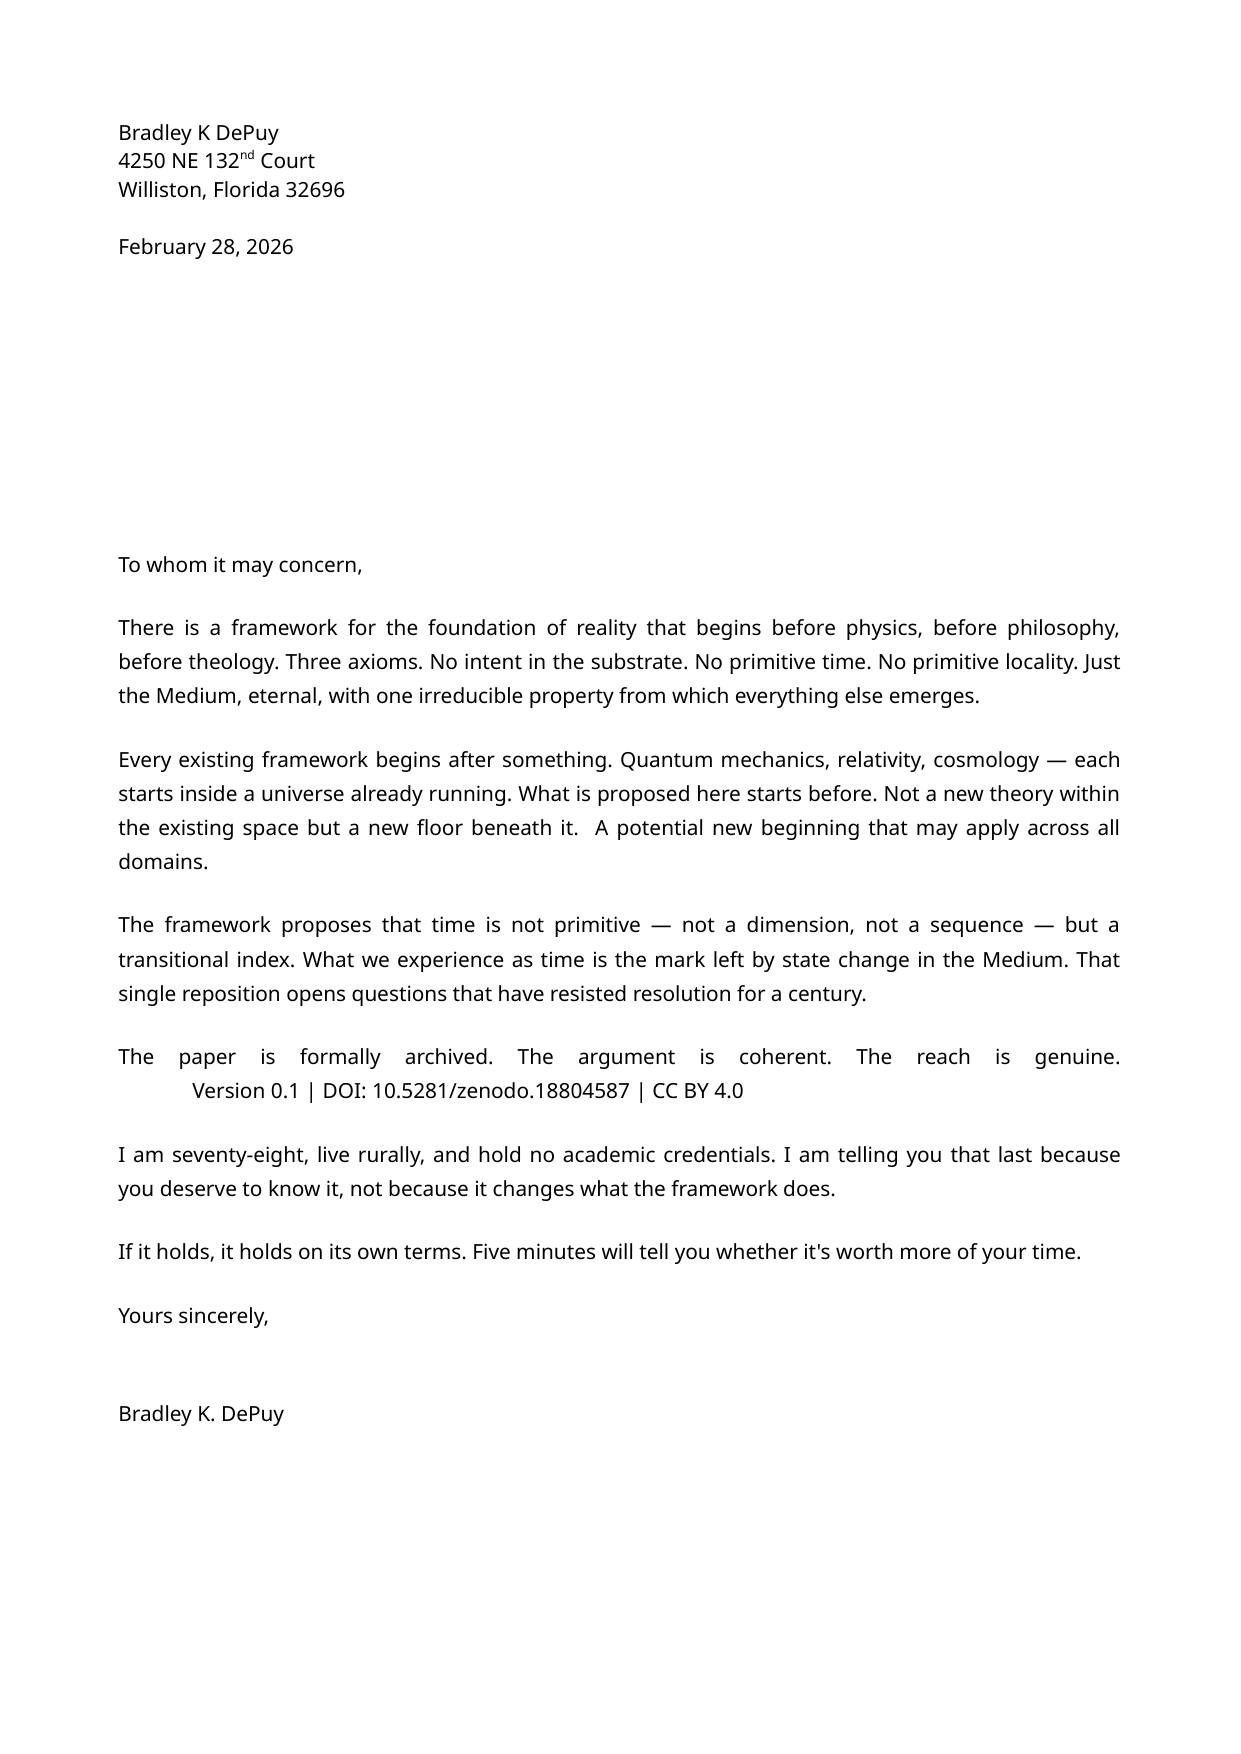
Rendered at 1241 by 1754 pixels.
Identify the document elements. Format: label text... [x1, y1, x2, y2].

text Yours sincerely, [118, 1301, 1122, 1363]
text The framework proposes that time is not primitive — not a dimension, not a sequence — but a transitional index. What we experience as time is the mark left by state change in the Medium. That single reposition opens questions that have resisted resolution for a century. [118, 911, 1122, 1007]
text Bradley K. DePuy [118, 1399, 1122, 1427]
text If it holds, it holds on its own terms. Five minutes will tell you whether it's worth more of your time. [118, 1237, 1122, 1266]
text There is a framework for the foundation of reality that begins before physics, before philosophy, before theology. Three axioms. No intent in the substrate. No primitive time. No primitive locality. Just the Medium, eternal, with one irreducible property from which everything else emerges. [118, 613, 1122, 710]
text To whom it may concern, [118, 319, 1122, 578]
text I am seventy-eight, live rurally, and hold no academic credentials. I am telling you that last because you deserve to know it, not because it changes what the framework does. [118, 1140, 1122, 1202]
text Bradley K DePuy 4250 NE 132nd Court Williston, Florida 32696 February 28, 2026 [118, 118, 1122, 260]
text The paper is formally archived. The argument is coherent. The reach is genuine. Version 0.1 | DOI: 10.5281/zenodo.18804587 | CC BY 4.0 [118, 1042, 1122, 1105]
text Every existing framework begins after something. Quantum mechanics, relativity, cosmology — each starts inside a universe already running. What is proposed here starts before. Not a new theory within the existing space but a new floor beneath it. A potential new beginning that may apply across all domains. [118, 745, 1122, 876]
